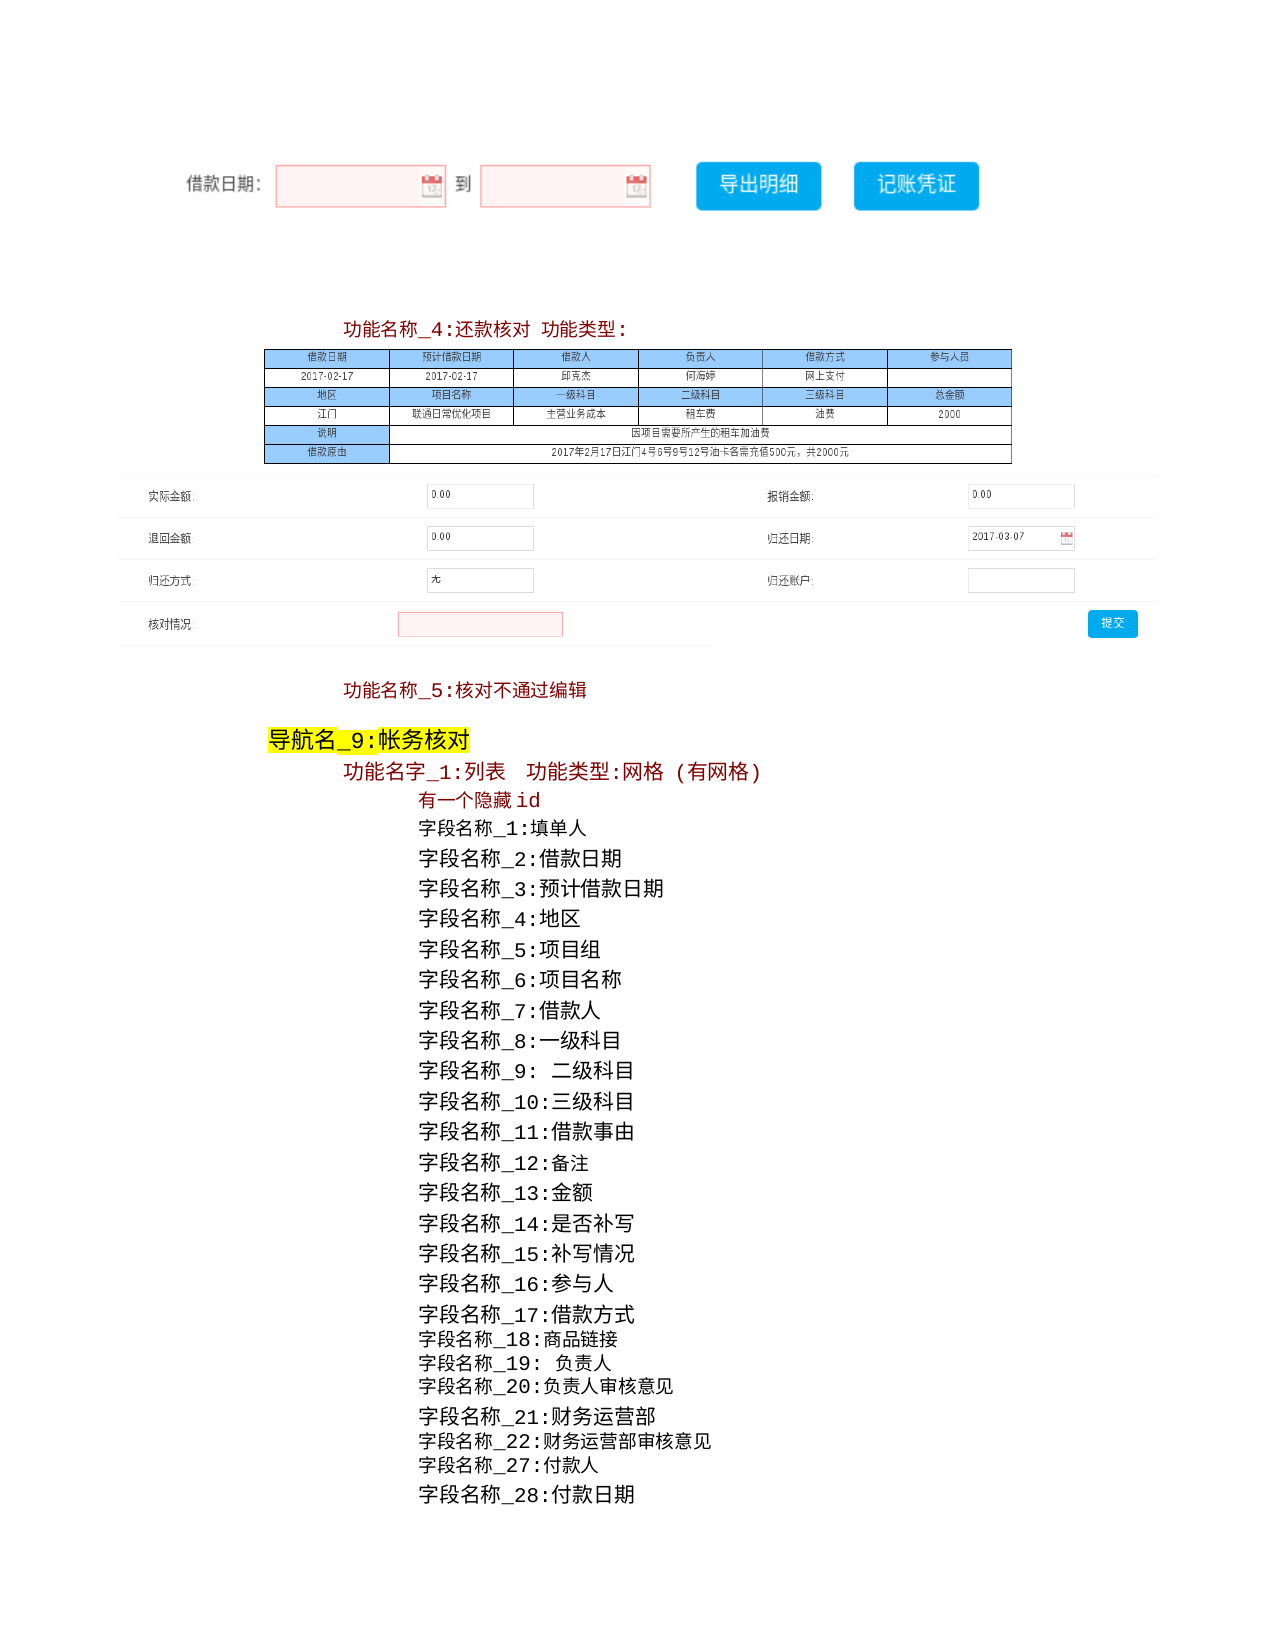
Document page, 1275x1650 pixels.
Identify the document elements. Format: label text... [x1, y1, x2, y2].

text 功能名字_1:列表 功能类型:网格 (有网格) [118, 755, 1157, 786]
text 字段名称_19: 负责人 [118, 1352, 1157, 1376]
text 有一个隐藏id [118, 786, 1157, 814]
text 字段名称_20:负责人审核意见 [118, 1376, 1157, 1400]
text 字段名称_21:财务运营部 [118, 1400, 1157, 1431]
text 字段名称_14:是否补写 [118, 1207, 1157, 1237]
text 字段名称_4:地区 [118, 903, 1157, 933]
text 导航名_9:帐务核对 [118, 727, 1157, 755]
text 字段名称_8:一级科目 [118, 1024, 1157, 1055]
text 字段名称_16:参与人 [118, 1268, 1157, 1298]
text 字段名称_15:补写情况 [118, 1237, 1157, 1268]
text 字段名称_18:商品链接 [118, 1328, 1157, 1352]
text 字段名称_10:三级科目 [118, 1085, 1157, 1116]
text 功能名称_4:还款核对 功能类型: [118, 319, 1157, 342]
picture [118, 342, 1157, 656]
text 字段名称_22:财务运营部审核意见 [118, 1431, 1157, 1454]
text 字段名称_12:备注 [118, 1146, 1157, 1176]
picture [118, 118, 1157, 272]
text 字段名称_3:预计借款日期 [118, 872, 1157, 903]
text 字段名称_27:付款人 [118, 1454, 1157, 1478]
text 功能名称_5:核对不通过编辑 [118, 679, 1157, 703]
text 字段名称_1:填单人 [118, 814, 1157, 842]
text 字段名称_7:借款人 [118, 994, 1157, 1024]
text 字段名称_5:项目组 [118, 933, 1157, 963]
text 字段名称_6:项目名称 [118, 963, 1157, 994]
text 字段名称_28:付款日期 [118, 1478, 1157, 1509]
text 字段名称_2:借款日期 [118, 842, 1157, 872]
text 字段名称_11:借款事由 [118, 1116, 1157, 1146]
text 字段名称_9: 二级科目 [118, 1055, 1157, 1085]
text 字段名称_17:借款方式 [118, 1298, 1157, 1328]
text 字段名称_13:金额 [118, 1176, 1157, 1207]
